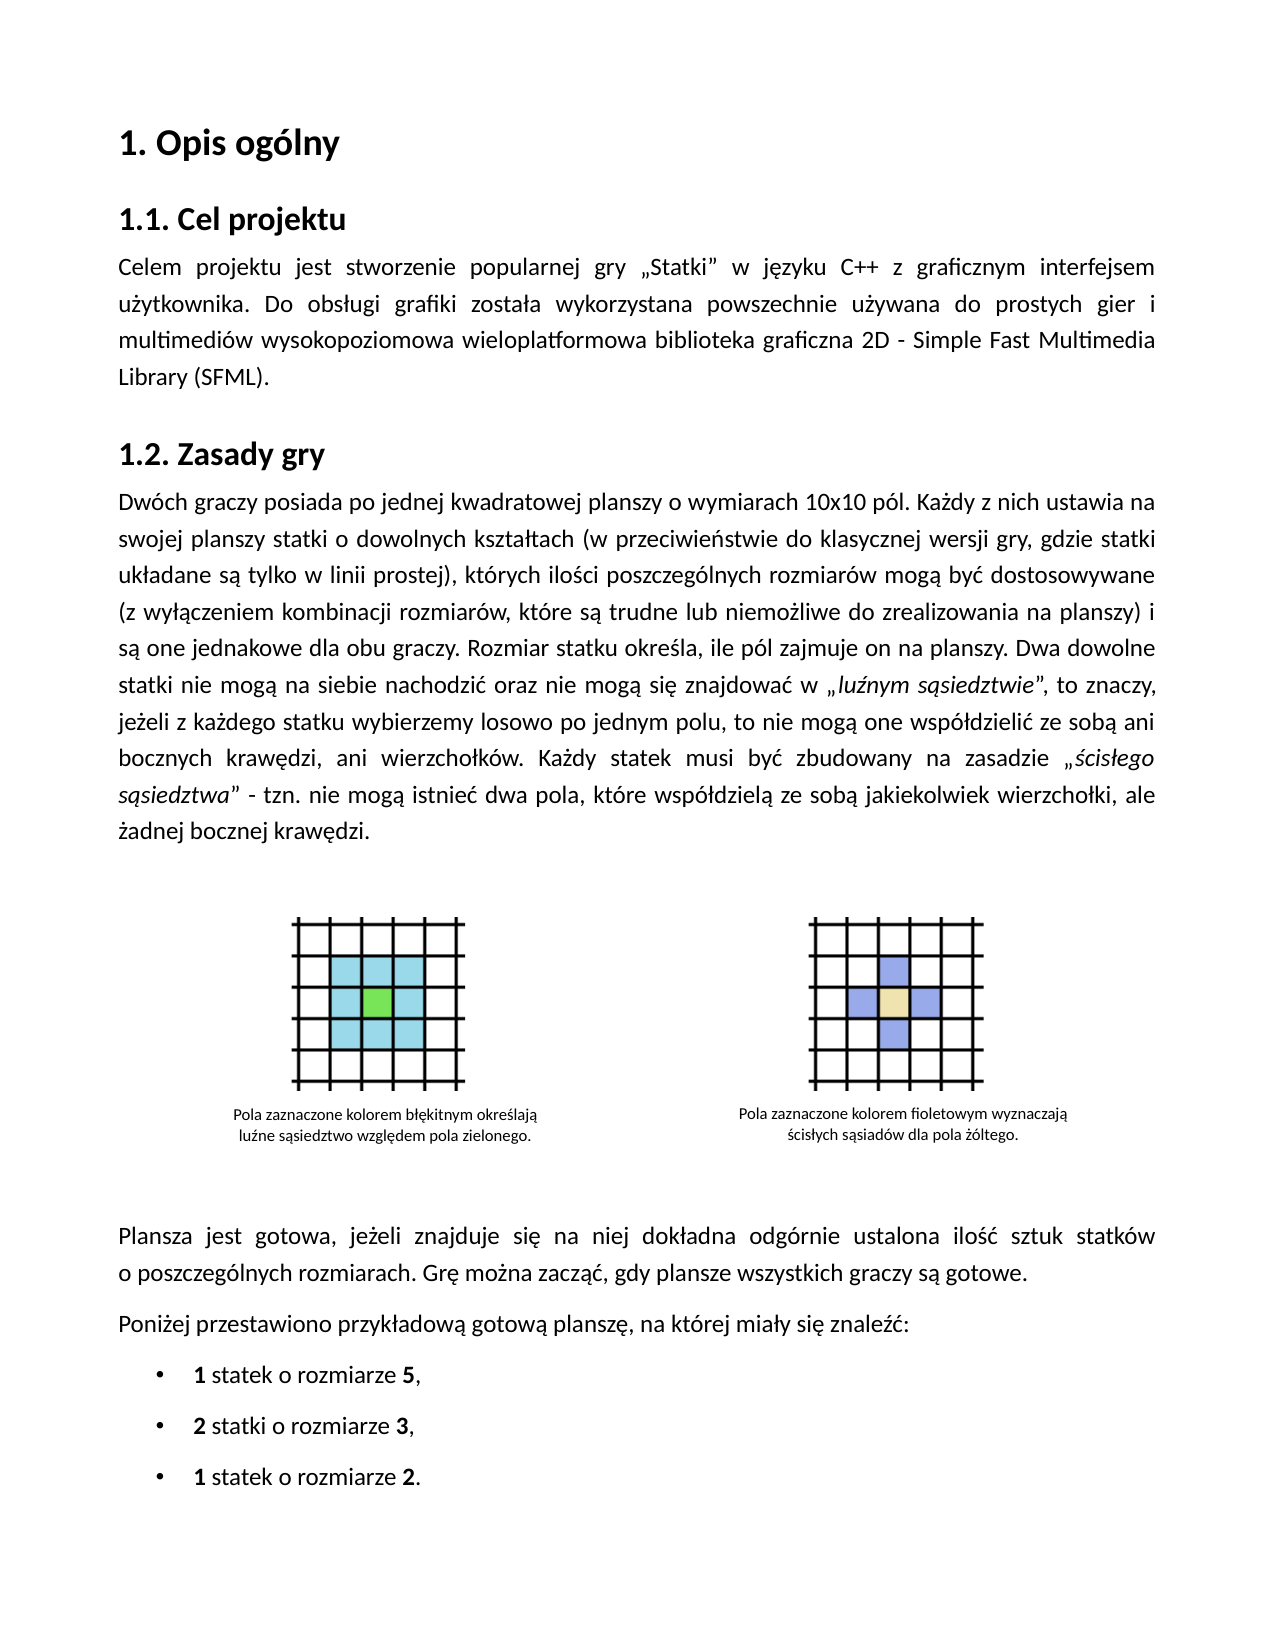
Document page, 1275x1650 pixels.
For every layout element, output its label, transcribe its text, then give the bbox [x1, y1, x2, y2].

subtitle 1.2. Zasady gry [118, 433, 1157, 474]
subtitle 1. Opis ogólny [118, 118, 1157, 164]
picture [291, 917, 465, 1091]
text Plansza jest gotowa, jeżeli znajduje się na niej dokładna odgórnie ustalona ilość sztuk statków o poszczególnych rozmiarach. Grę można zacząć, gdy plansze wszystkich graczy są gotowe. [118, 1220, 1157, 1287]
list 1 statek o rozmiarze 2. [156, 1461, 1157, 1492]
list 2 statki o rozmiarze 3, [156, 1410, 1157, 1441]
list 1 statek o rozmiarze 5, [156, 1359, 1157, 1389]
subtitle 1.1. Cel projektu [118, 198, 1157, 239]
text Poniżej przestawiono przykładową gotową planszę, na której miały się znaleźć: [118, 1308, 1157, 1338]
text Celem projektu jest stworzenie popularnej gry „Statki” w języku C++ z graficznym interfejsem użytkownika. Do obsługi grafiki została wykorzystana powszechnie używana do prostych gier i multimediów wysokopoziomowa wieloplatformowa biblioteka graficzna 2D - Simple Fast Multimedia Library (SFML). [118, 251, 1157, 391]
text Dwóch graczy posiada po jednej kwadratowej planszy o wymiarach 10x10 pól. Każdy z nich ustawia na swojej planszy statki o dowolnych kształtach (w przeciwieństwie do klasycznej wersji gry, gdzie statki układane są tylko w linii prostej), których ilości poszczególnych rozmiarów mogą być dostosowywane (z wyłączeniem kombinacji rozmiarów, które są trudne lub niemożliwe do zrealizowania na planszy) i są one jednakowe dla obu graczy. Rozmiar statku określa, ile pól zajmuje on na planszy. Dwa dowolne statki nie mogą na siebie nachodzić oraz nie mogą się znajdować w „luźnym sąsiedztwie”, to znaczy, jeżeli z każdego statku wybierzemy losowo po jednym polu, to nie mogą one współdzielić ze sobą ani bocznych krawędzi, ani wierzchołków. Każdy statek musi być zbudowany na zasadzie „ścisłego sąsiedztwa” - tzn. nie mogą istnieć dwa pola, które współdzielą ze sobą jakiekolwiek wierzchołki, ale żadnej bocznej krawędzi. [118, 486, 1157, 846]
picture [808, 917, 984, 1091]
